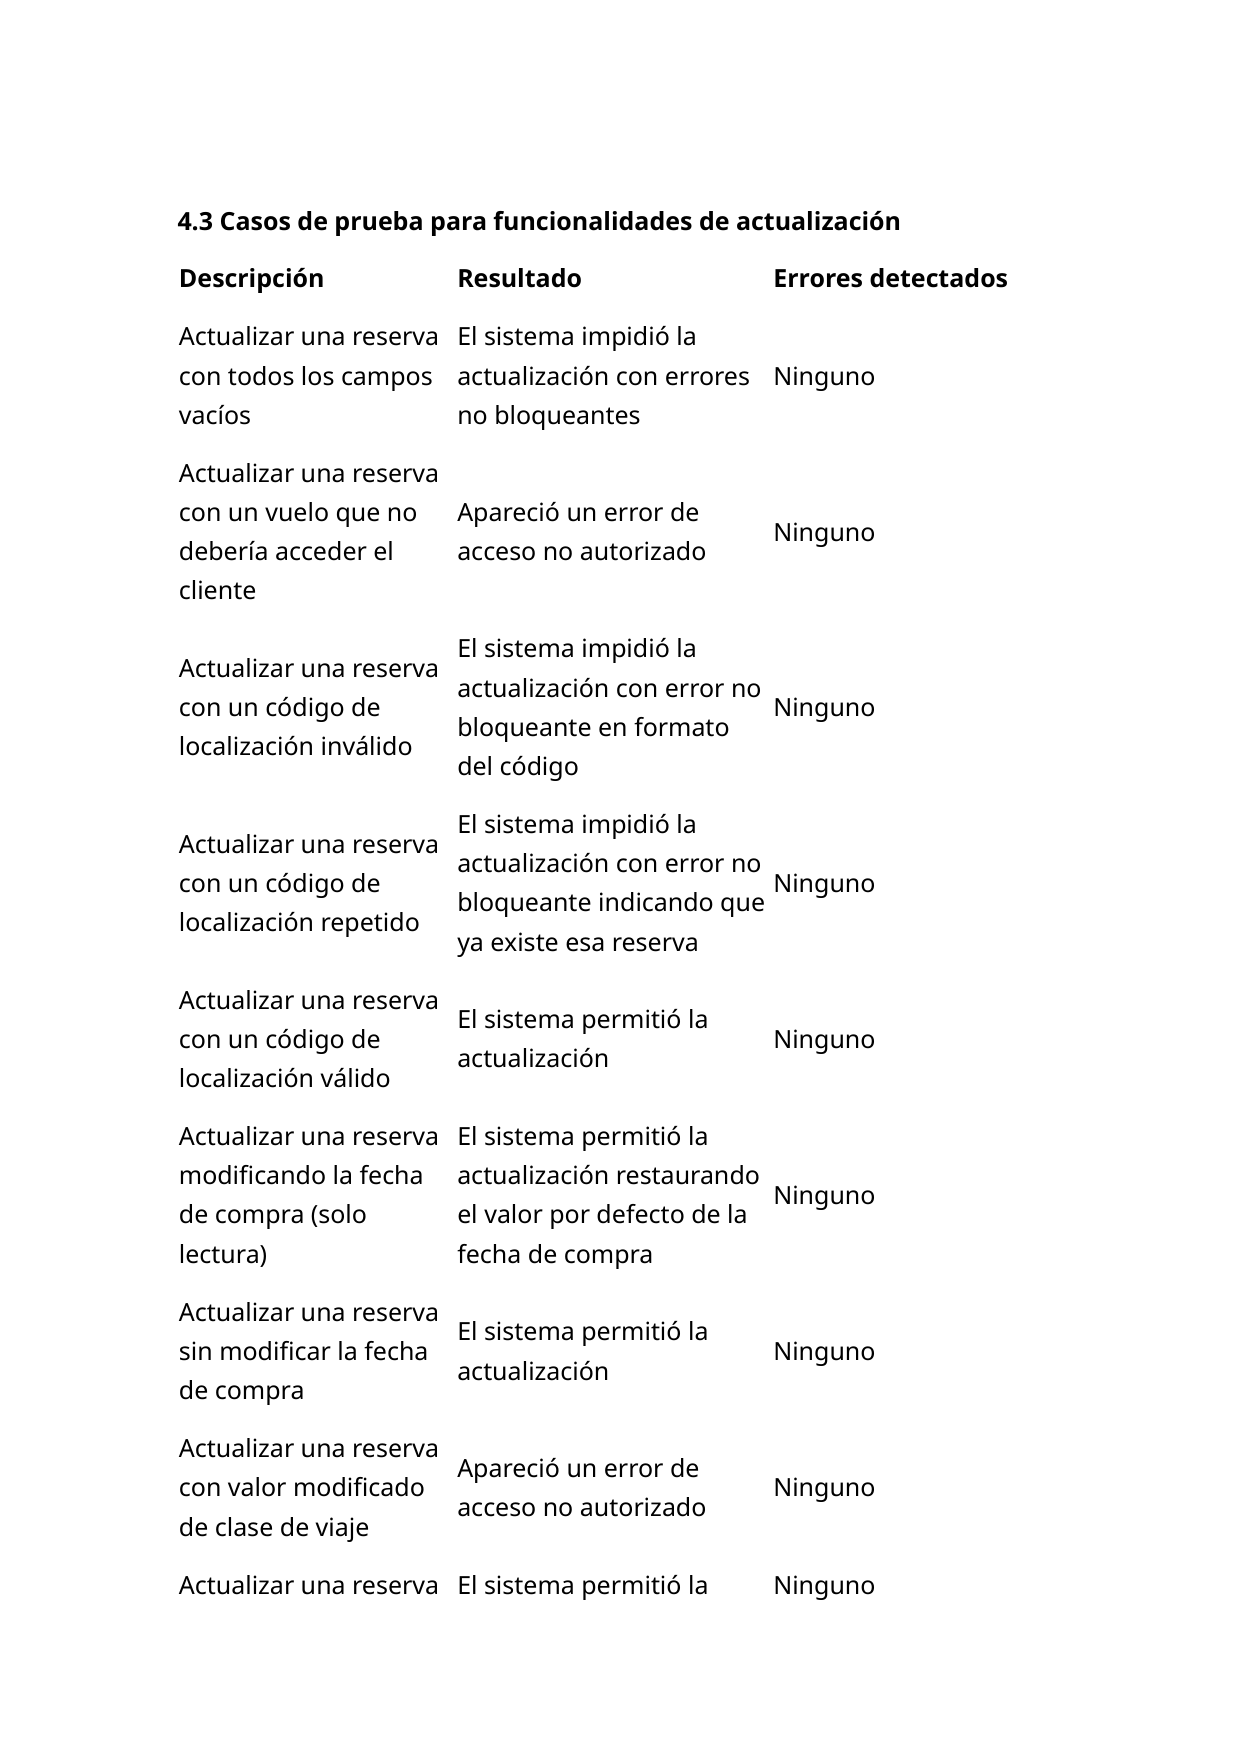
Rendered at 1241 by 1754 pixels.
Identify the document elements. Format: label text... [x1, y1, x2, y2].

table_cell Actualizar una reserva con todos los campos vacíos [177, 318, 456, 454]
table_cell Actualizar una reserva sin modificar la fecha de compra [177, 1293, 456, 1429]
table_cell Actualizar una reserva [177, 1566, 456, 1603]
table_cell Actualizar una reserva modificando la fecha de compra (solo lectura) [177, 1117, 456, 1293]
table_header Errores detectados [772, 259, 1063, 317]
table_cell Ninguno [772, 318, 1063, 454]
table_cell Ninguno [772, 1566, 1063, 1603]
table_cell Ninguno [772, 981, 1063, 1117]
table_cell El sistema impidió la actualización con error no bloqueante en formato del código [456, 630, 772, 805]
table_cell Apareció un error de acceso no autorizado [456, 1429, 772, 1566]
table_header Descripción [177, 259, 456, 317]
table_cell Actualizar una reserva con un código de localización inválido [177, 630, 456, 805]
table_cell Actualizar una reserva con un código de localización válido [177, 981, 456, 1117]
table_cell Ninguno [772, 1293, 1063, 1429]
table_header Resultado [456, 259, 772, 317]
table_cell Ninguno [772, 805, 1063, 981]
table_cell El sistema permitió la actualización restaurando el valor por defecto de la fecha de compra [456, 1117, 772, 1293]
table_cell El sistema impidió la actualización con errores no bloqueantes [456, 318, 772, 454]
table_cell Actualizar una reserva con un código de localización repetido [177, 805, 456, 981]
table_cell Actualizar una reserva con un vuelo que no debería acceder el cliente [177, 454, 456, 629]
table_cell Ninguno [772, 1429, 1063, 1566]
table_cell El sistema permitió la actualización [456, 981, 772, 1117]
table_cell El sistema permitió la actualización [456, 1293, 772, 1429]
table_cell El sistema impidió la actualización con error no bloqueante indicando que ya existe esa reserva [456, 805, 772, 981]
text 4.3 Casos de prueba para funcionalidades de actualización [177, 203, 1063, 237]
table_cell Ninguno [772, 630, 1063, 805]
table_cell Apareció un error de acceso no autorizado [456, 454, 772, 629]
table_cell El sistema permitió la [456, 1566, 772, 1603]
table_cell Ninguno [772, 454, 1063, 629]
table_cell Actualizar una reserva con valor modificado de clase de viaje [177, 1429, 456, 1566]
table_cell Ninguno [772, 1117, 1063, 1293]
